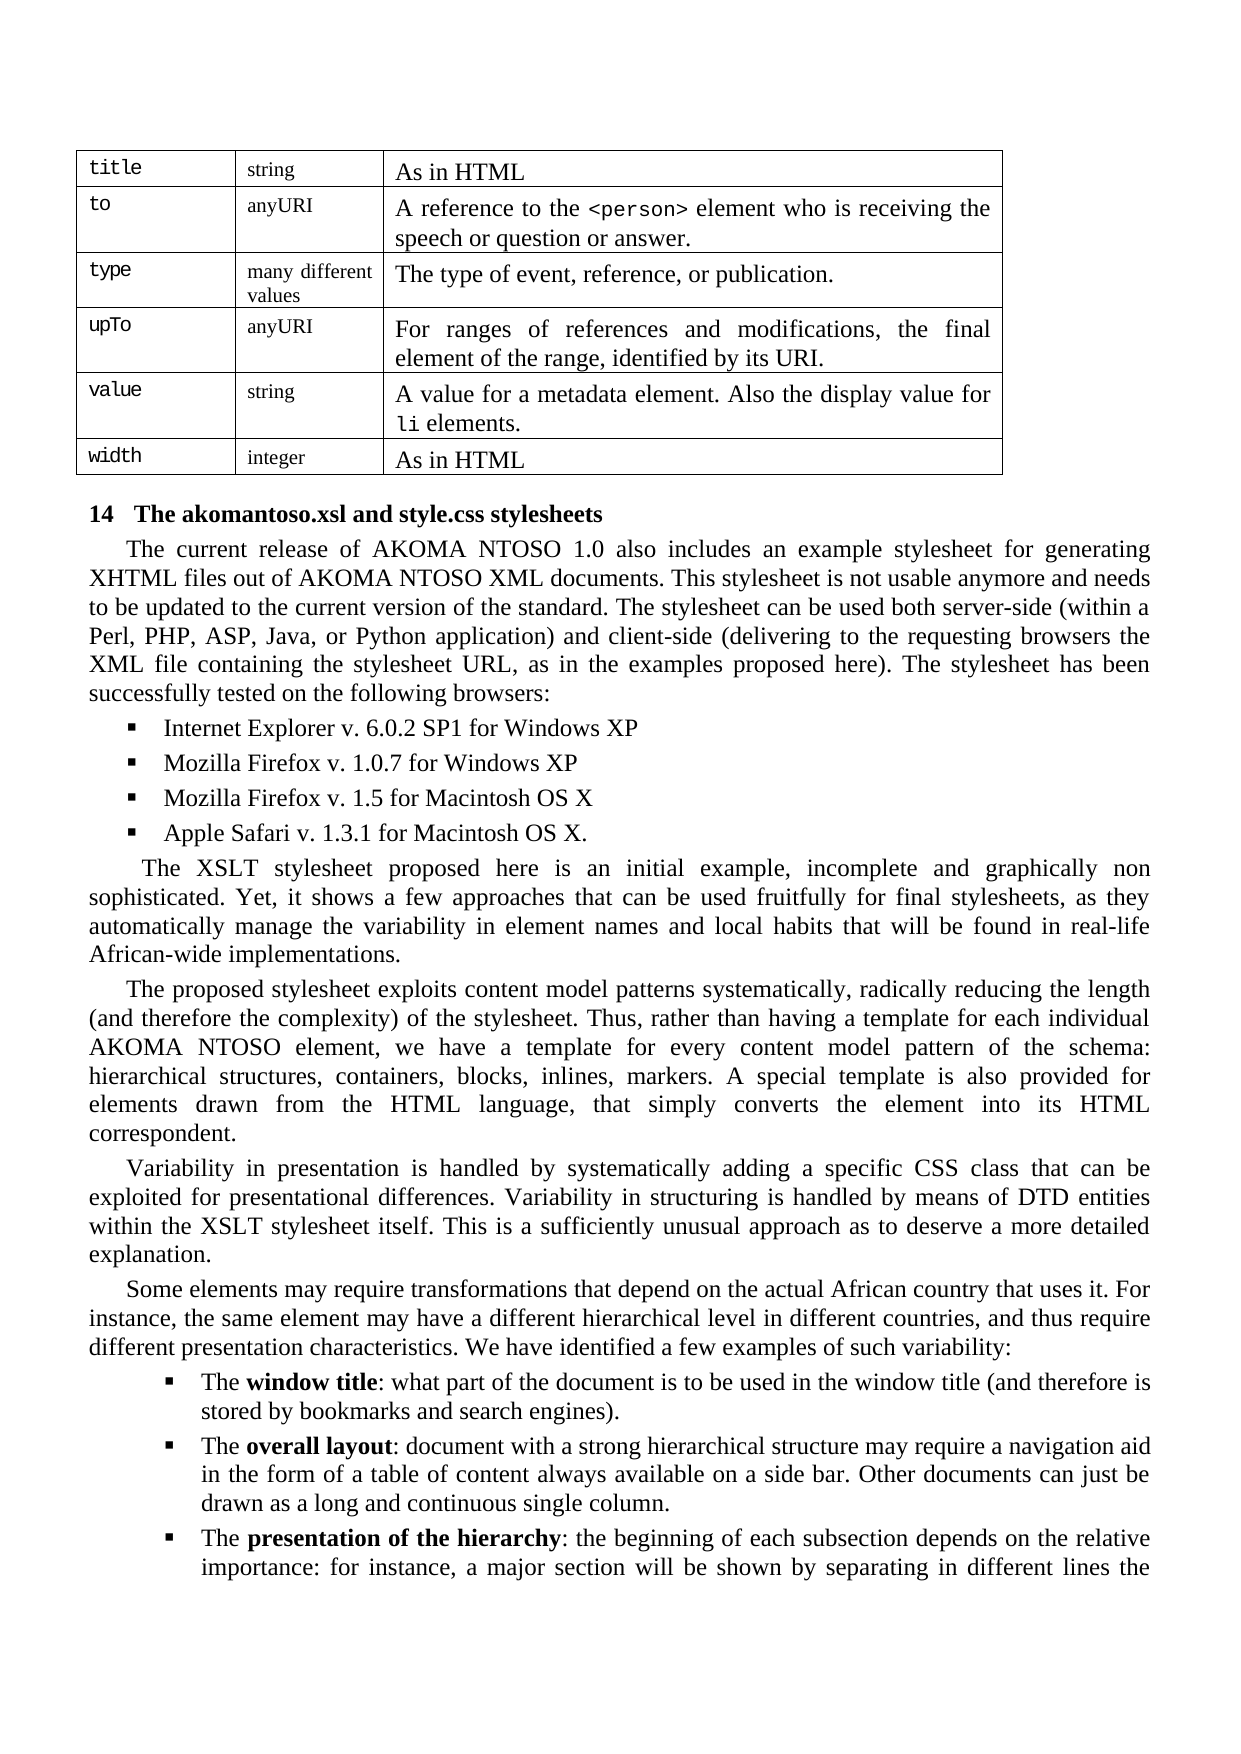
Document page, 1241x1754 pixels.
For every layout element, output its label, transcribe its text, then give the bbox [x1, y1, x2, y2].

table_cell to [77, 187, 235, 252]
text The current release of AKOMA NTOSO 1.0 also includes an example stylesheet for generating XHTML files out of AKOMA NTOSO XML documents. This stylesheet is not usable anymore and needs to be updated to the current version of the standard. The stylesheet can be used both server-side (within a Perl, PHP, ASP, Java, or Python application) and client-side (delivering to the requesting browsers the XML file containing the stylesheet URL, as in the examples proposed here). The stylesheet has been successfully tested on the following browsers: [89, 534, 1151, 707]
list Mozilla Firefox v. 1.5 for Macintosh OS X [126, 783, 1151, 812]
list Apple Safari v. 1.3.1 for Macintosh OS X. [126, 818, 1151, 847]
table_cell The type of event, reference, or publication. [384, 253, 1002, 307]
table_cell title [77, 151, 235, 186]
table_cell value [77, 373, 235, 437]
list The overall layout: document with a strong hierarchical structure may require a navigation aid in the form of a table of content always available on a side bar. Other documents can just be drawn as a long and continuous single column. [163, 1431, 1151, 1517]
table_cell For ranges of references and modifications, the final element of the range, identified by its URI. [384, 308, 1002, 372]
table_cell As in HTML [384, 151, 1002, 186]
list Internet Explorer v. 6.0.2 SP1 for Windows XP [126, 713, 1151, 742]
table_cell integer [236, 439, 383, 473]
table_cell anyURI [236, 308, 383, 372]
list The presentation of the hierarchy: the beginning of each subsection depends on the relative importance: for instance, a major section will be shown by separating in different lines the [163, 1523, 1151, 1581]
text The proposed stylesheet exploits content model patterns systematically, radically reducing the length (and therefore the complexity) of the stylesheet. Thus, rather than having a template for each individual AKOMA NTOSO element, we have a template for every content model pattern of the schema: hierarchical structures, containers, blocks, inlines, markers. A special template is also provided for elements drawn from the HTML language, that simply converts the element into its HTML correspondent. [89, 974, 1151, 1147]
table_cell string [236, 373, 383, 437]
text Variability in presentation is handled by systematically adding a specific CSS class that can be exploited for presentational differences. Variability in structuring is handled by means of DTD entities within the XSLT stylesheet itself. This is a sufficiently unusual approach as to deserve a more detailed explanation. [89, 1153, 1151, 1268]
table_cell A reference to the <person> element who is receiving the speech or question or answer. [384, 187, 1002, 252]
list Mozilla Firefox v. 1.0.7 for Windows XP [126, 748, 1151, 777]
table_cell string [236, 151, 383, 186]
table_cell upTo [77, 308, 235, 372]
table_cell anyURI [236, 187, 383, 252]
table_cell As in HTML [384, 439, 1002, 473]
subtitle The akomantoso.xsl and style.css stylesheets [89, 499, 1151, 528]
text Some elements may require transformations that depend on the actual African country that uses it. For instance, the same element may have a different hierarchical level in different countries, and thus require different presentation characteristics. We have identified a few examples of such variability: [89, 1274, 1151, 1361]
table_cell A value for a metadata element. Also the display value for li elements. [384, 373, 1002, 437]
table_cell many different values [236, 253, 383, 307]
table_cell type [77, 253, 235, 307]
text The XSLT stylesheet proposed here is an initial example, incomplete and graphically non sophisticated. Yet, it shows a few approaches that can be used fruitfully for final stylesheets, as they automatically manage the variability in element names and local habits that will be found in real-life African-wide implementations. [89, 853, 1151, 968]
list The window title: what part of the document is to be used in the window title (and therefore is stored by bookmarks and search engines). [163, 1367, 1151, 1424]
table_cell width [77, 439, 235, 473]
